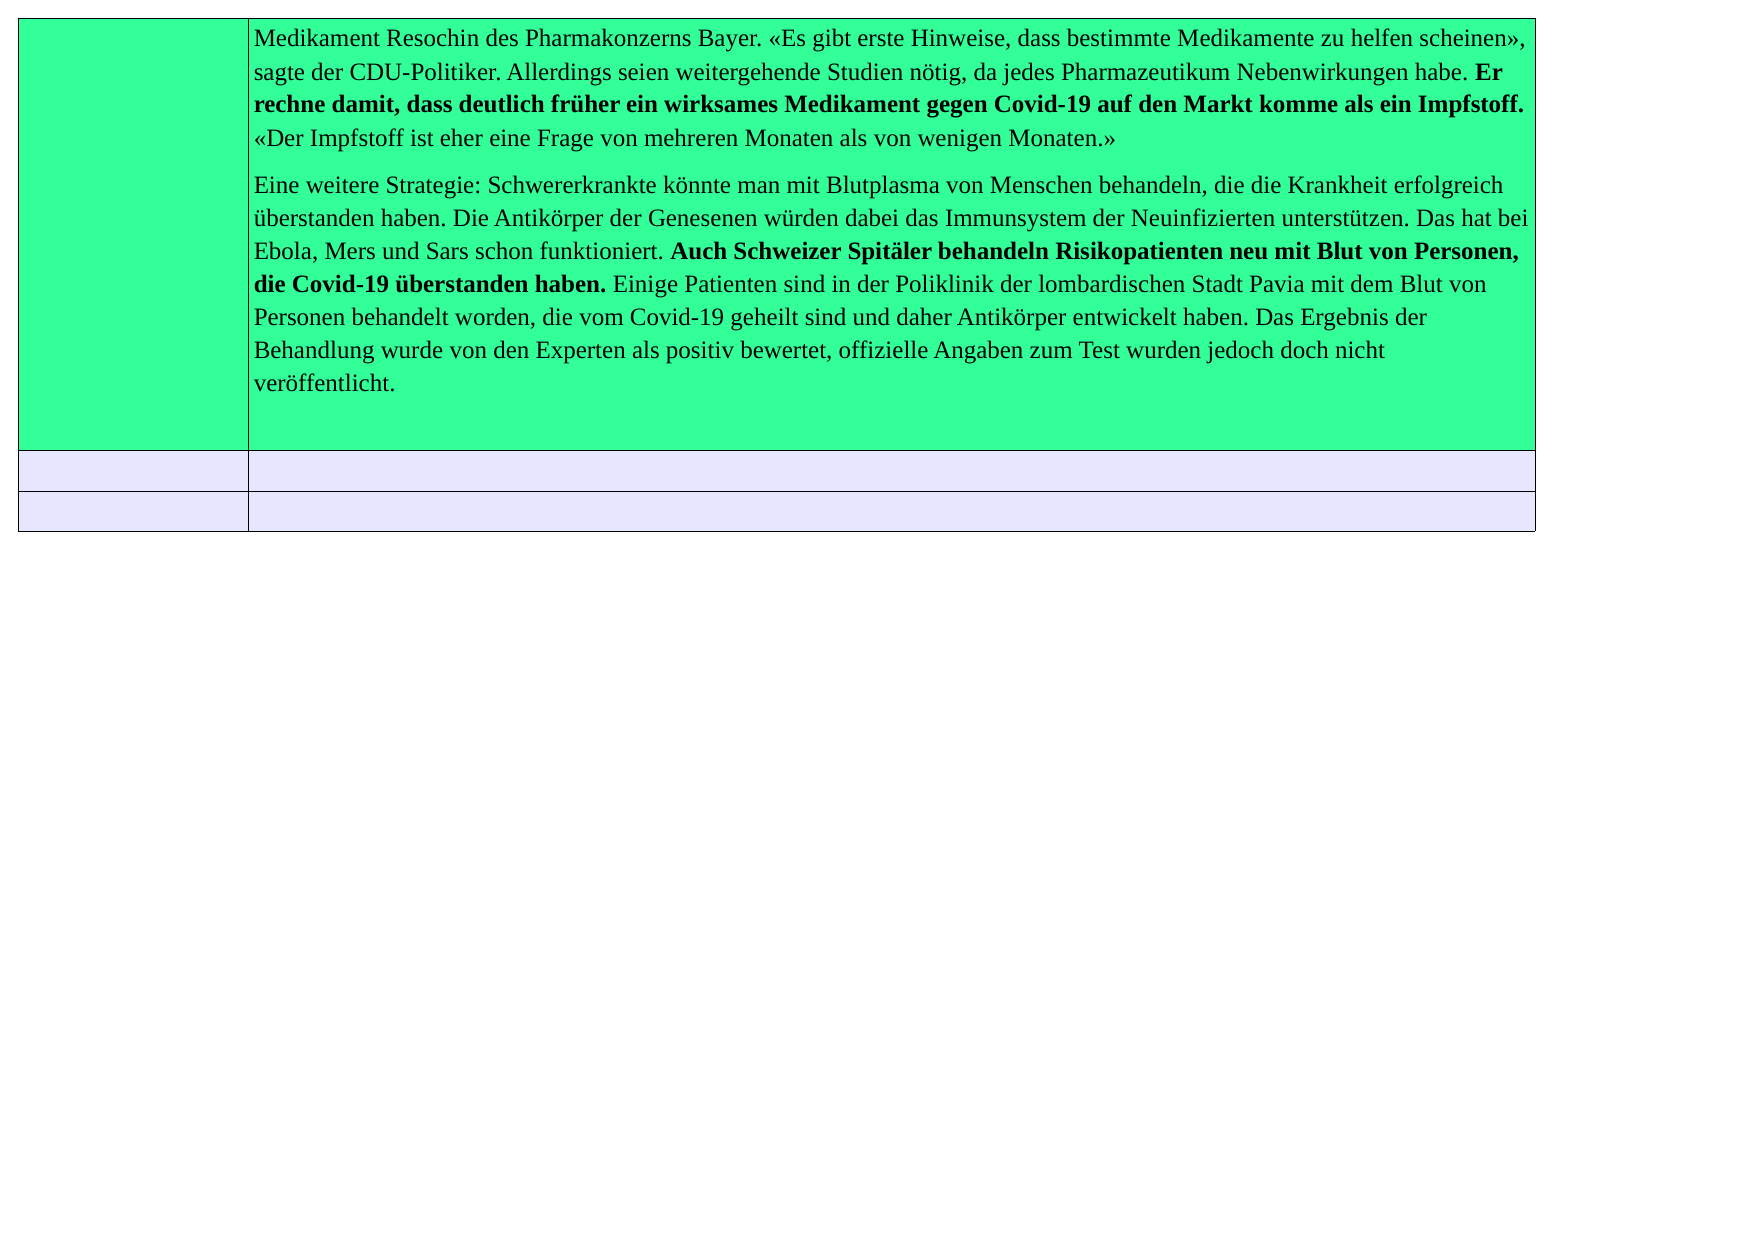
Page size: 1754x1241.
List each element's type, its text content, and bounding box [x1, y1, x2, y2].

table_cell [19, 19, 248, 450]
table_cell [19, 492, 248, 531]
table_cell [249, 492, 1535, 531]
table_cell Medikament Resochin des Pharmakonzerns Bayer. «Es gibt erste Hinweise, dass bestimmte Medikamente zu helfen scheinen», sagte der CDU-Politiker. Allerdings seien weitergehende Studien nötig, da jedes Pharmazeutikum Nebenwirkungen habe. Er rechne damit, dass deutlich früher ein wirksames Medikament gegen Covid-19 auf den Markt komme als ein Impfstoff. «Der Impfstoff ist eher eine Frage von mehreren Monaten als von wenigen Monaten.» Eine weitere Strategie: Schwererkrankte könnte man mit Blutplasma von Menschen behandeln, die die Krankheit erfolgreich überstanden haben. Die Antikörper der Genesenen würden dabei das Immunsystem der Neuinfizierten unterstützen. Das hat bei Ebola, Mers und Sars schon funktioniert. Auch Schweizer Spitäler behandeln Risikopatienten neu mit Blut von Personen, die Covid-19 überstanden haben. Einige Patienten sind in der Poliklinik der lombardischen Stadt Pavia mit dem Blut von Personen behandelt worden, die vom Covid-19 geheilt sind und daher Antikörper entwickelt haben. Das Ergebnis der Behandlung wurde von den Experten als positiv bewertet, offizielle Angaben zum Test wurden jedoch doch nicht veröffentlicht. [249, 19, 1535, 450]
table_cell [249, 451, 1535, 491]
table_cell [19, 451, 248, 491]
